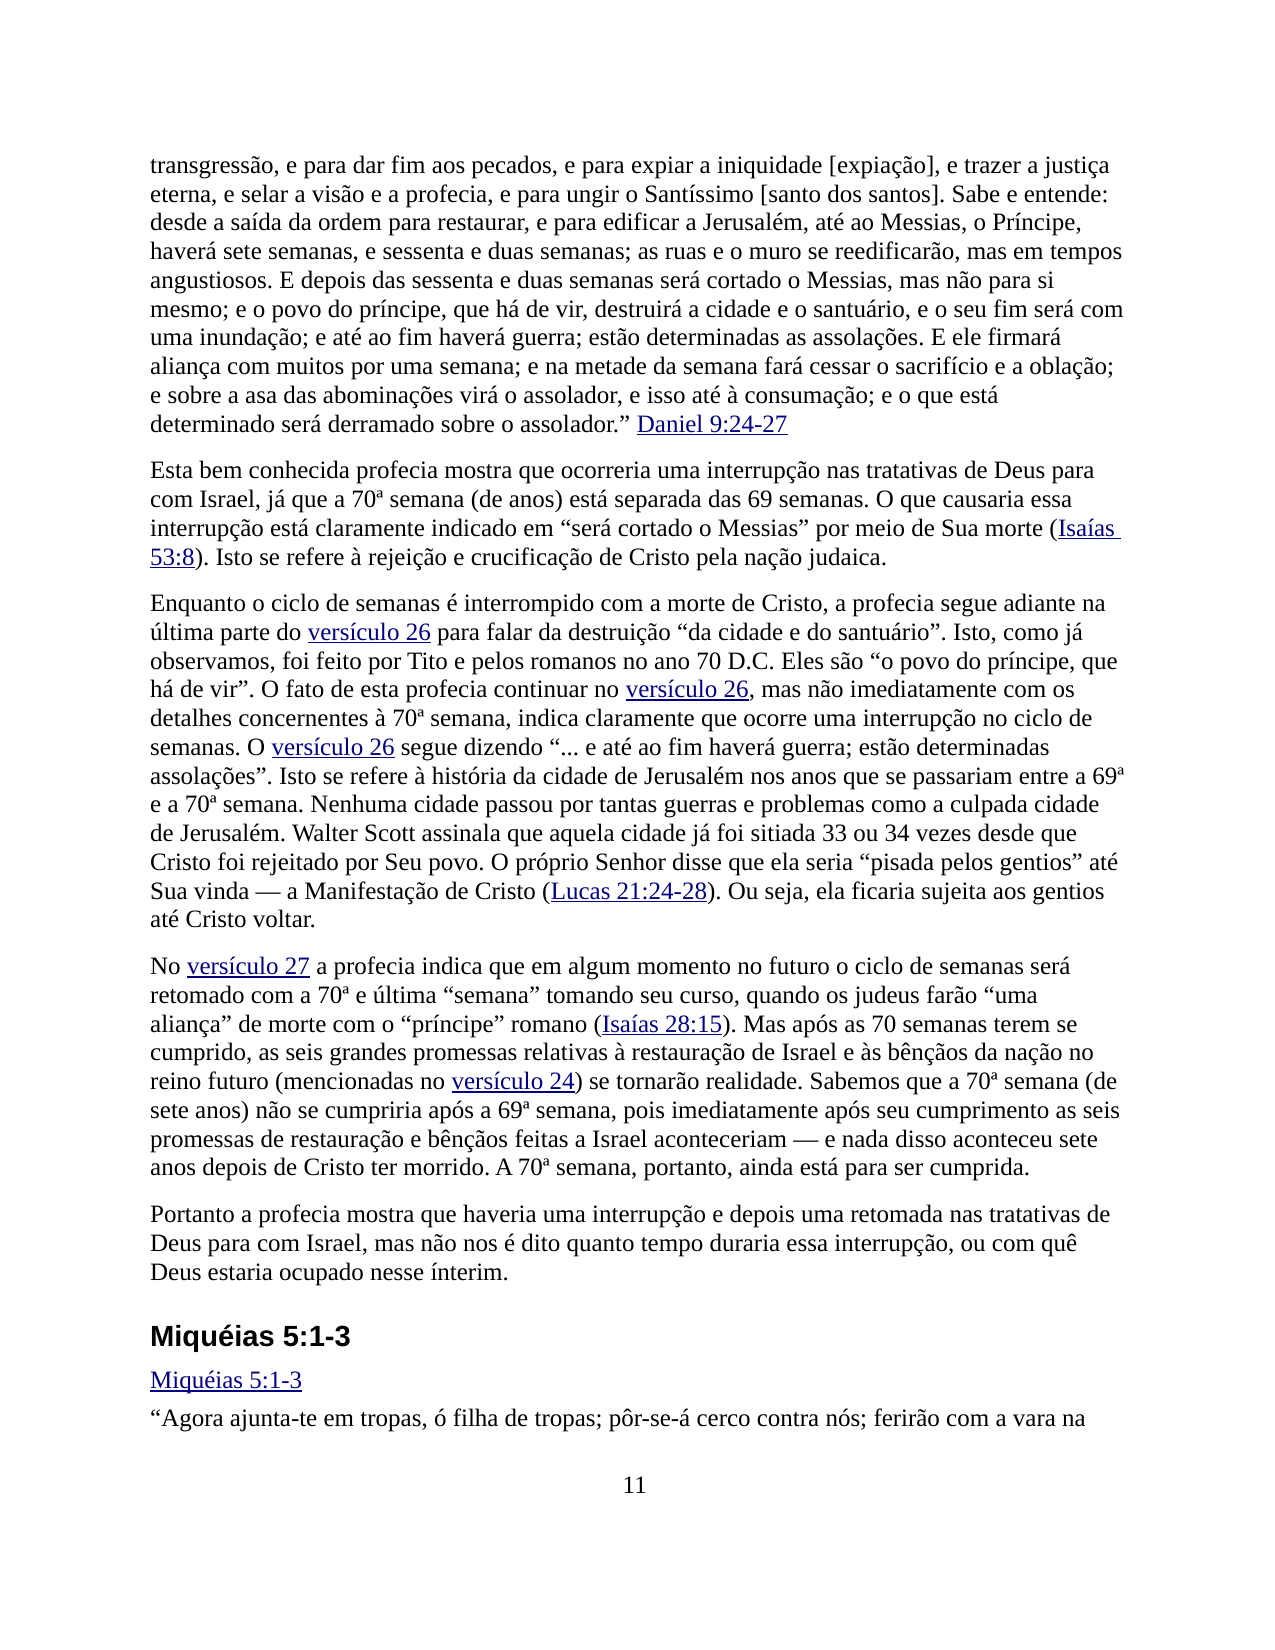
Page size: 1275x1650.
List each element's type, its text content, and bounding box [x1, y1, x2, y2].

text Esta bem conhecida profecia mostra que ocorreria uma interrupção nas tratativas de Deus para com Israel, já que a 70ª semana (de anos) está separada das 69 semanas. O que causaria essa interrupção está claramente indicado em “será cortado o Messias” por meio de Sua morte (Isaías 53:8). Isto se refere à rejeição e crucificação de Cristo pela nação judaica. [150, 455, 1125, 570]
text Portanto a profecia mostra que haveria uma interrupção e depois uma retomada nas tratativas de Deus para com Israel, mas não nos é dito quanto tempo duraria essa interrupção, ou com quê Deus estaria ocupado nesse ínterim. [150, 1199, 1125, 1285]
text Miquéias 5:1-3 [150, 1365, 1125, 1394]
text transgressão, e para dar fim aos pecados, e para expiar a iniquidade [expiação], e trazer a justiça eterna, e selar a visão e a profecia, e para ungir o Santíssimo [santo dos santos]. Sabe e entende: desde a saída da ordem para restaurar, e para edificar a Jerusalém, até ao Messias, o Príncipe, haverá sete semanas, e sessenta e duas semanas; as ruas e o muro se reedificarão, mas em tempos angustiosos. E depois das sessenta e duas semanas será cortado o Messias, mas não para si mesmo; e o povo do príncipe, que há de vir, destruirá a cidade e o santuário, e o seu fim será com uma inundação; e até ao fim haverá guerra; estão determinadas as assolações. E ele firmará aliança com muitos por uma semana; e na metade da semana fará cessar o sacrifício e a oblação; e sobre a asa das abominações virá o assolador, e isso até à consumação; e o que está determinado será derramado sobre o assolador.” Daniel 9:24-27 [150, 150, 1125, 437]
text No versículo 27 a profecia indica que em algum momento no futuro o ciclo de semanas será retomado com a 70ª e última “semana” tomando seu curso, quando os judeus farão “uma aliança” de morte com o “príncipe” romano (Isaías 28:15). Mas após as 70 semanas terem se cumprido, as seis grandes promessas relativas à restauração de Israel e às bênçãos da nação no reino futuro (mencionadas no versículo 24) se tornarão realidade. Sabemos que a 70ª semana (de sete anos) não se cumpriria após a 69ª semana, pois imediatamente após seu cumprimento as seis promessas de restauração e bênçãos feitas a Israel aconteceriam — e nada disso aconteceu sete anos depois de Cristo ter morrido. A 70ª semana, portanto, ainda está para ser cumprida. [150, 951, 1125, 1181]
subtitle Miquéias 5:1-3 [150, 1319, 1125, 1353]
text Enquanto o ciclo de semanas é interrompido com a morte de Cristo, a profecia segue adiante na última parte do versículo 26 para falar da destruição “da cidade e do santuário”. Isto, como já observamos, foi feito por Tito e pelos romanos no ano 70 D.C. Eles são “o povo do príncipe, que há de vir”. O fato de esta profecia continuar no versículo 26, mas não imediatamente com os detalhes concernentes à 70ª semana, indica claramente que ocorre uma interrupção no ciclo de semanas. O versículo 26 segue dizendo “... e até ao fim haverá guerra; estão determinadas assolações”. Isto se refere à história da cidade de Jerusalém nos anos que se passariam entre a 69ª e a 70ª semana. Nenhuma cidade passou por tantas guerras e problemas como a culpada cidade de Jerusalém. Walter Scott assinala que aquela cidade já foi sitiada 33 ou 34 vezes desde que Cristo foi rejeitado por Seu povo. O próprio Senhor disse que ela seria “pisada pelos gentios” até Sua vinda — a Manifestação de Cristo (Lucas 21:24-28). Ou seja, ela ficaria sujeita aos gentios até Cristo voltar. [150, 588, 1125, 933]
text “Agora ajunta-te em tropas, ó filha de tropas; pôr-se-á cerco contra nós; ferirão com a vara na [150, 1403, 1125, 1432]
